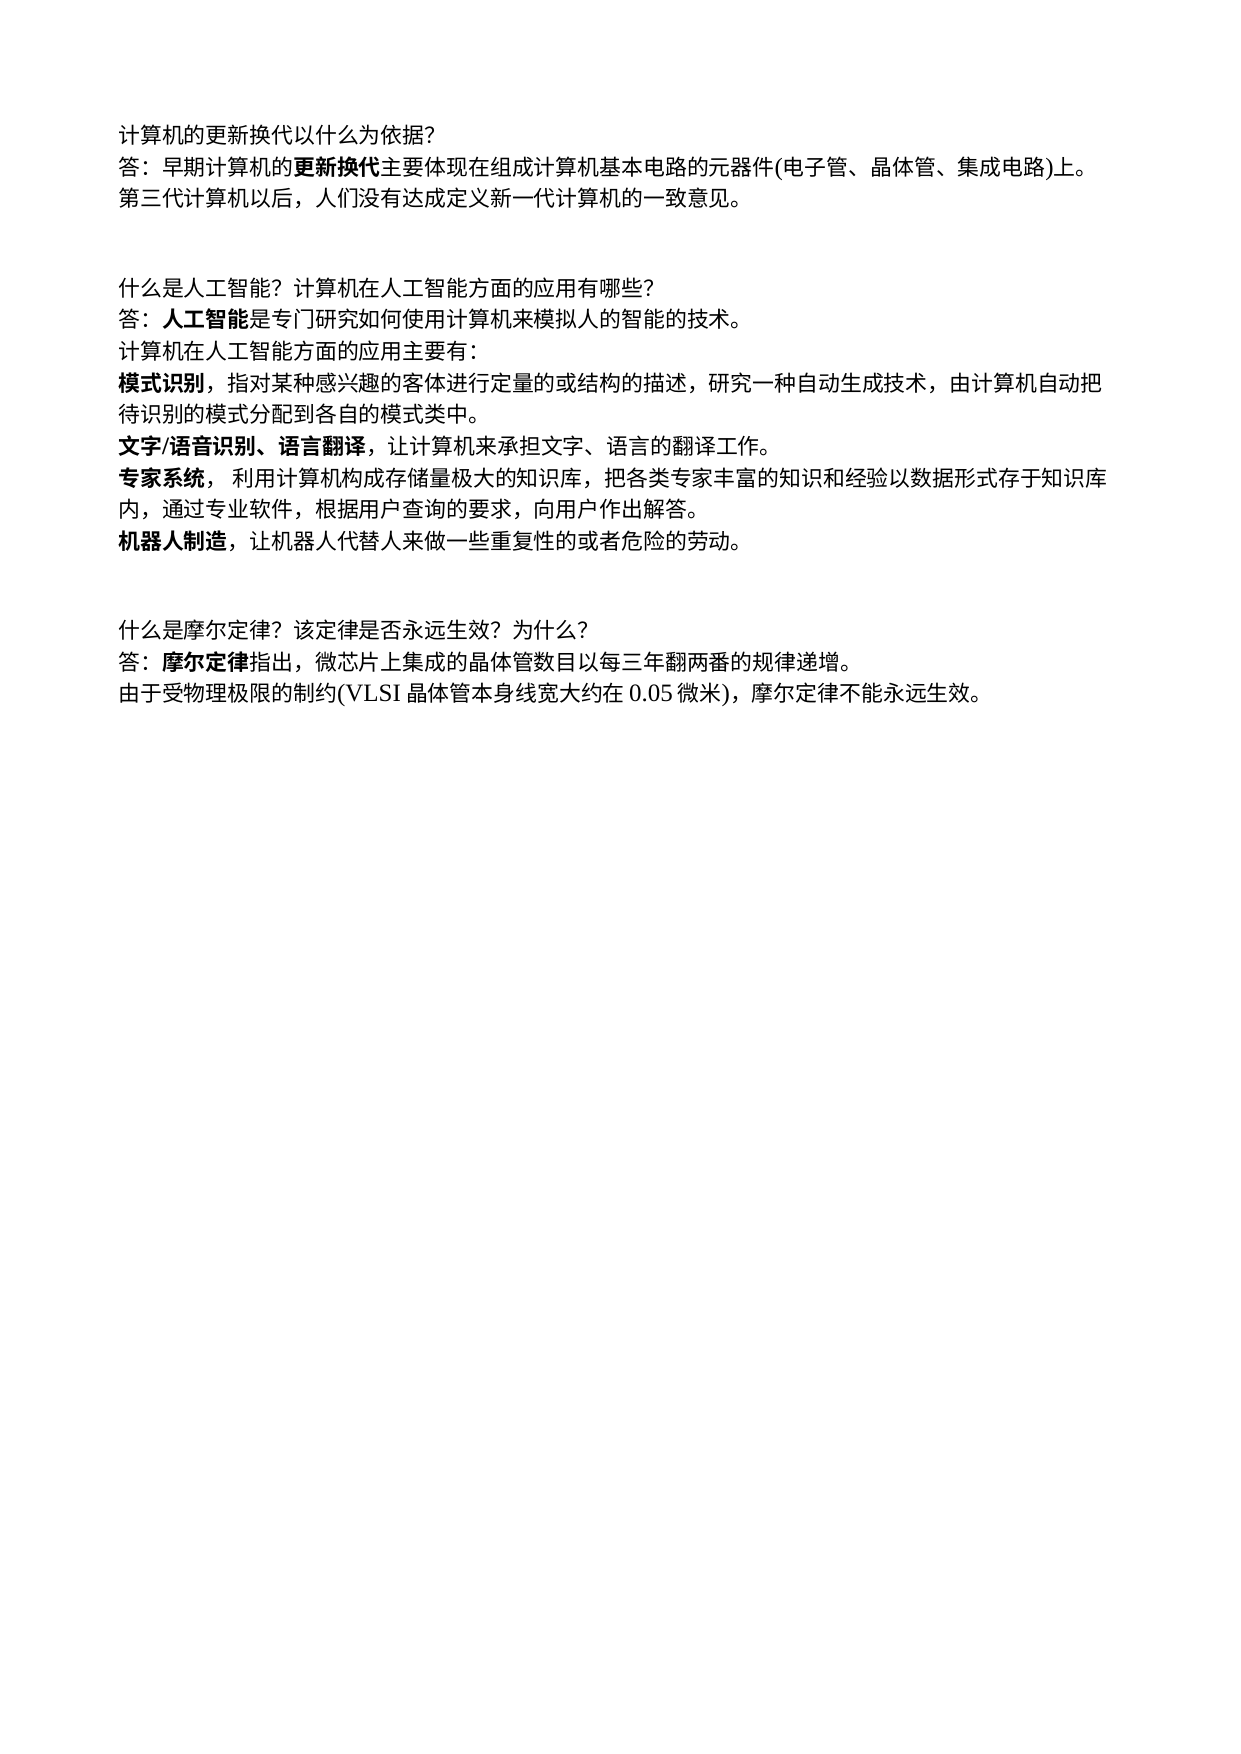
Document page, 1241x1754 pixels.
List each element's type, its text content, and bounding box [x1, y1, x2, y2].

text 什么是摩尔定律？该定律是否永远生效？为什么？ [118, 613, 1122, 645]
text 第三代计算机以后，人们没有达成定义新一代计算机的一致意见。 [118, 181, 1122, 213]
text 什么是人工智能？计算机在人工智能方面的应用有哪些？ [118, 271, 1122, 302]
text 专家系统， 利用计算机构成存储量极大的知识库，把各类专家丰富的知识和经验以数据形式存于知识库内，通过专业软件，根据用户查询的要求，向用户作出解答。 [118, 461, 1122, 524]
text 机器人制造，让机器人代替人来做一些重复性的或者危险的劳动。 [118, 524, 1122, 556]
text 答：人工智能是专门研究如何使用计算机来模拟人的智能的技术。 [118, 302, 1122, 334]
text 答：早期计算机的更新换代主要体现在组成计算机基本电路的元器件(电子管、晶体管、集成电路)上。 [118, 150, 1122, 181]
text 模式识别，指对某种感兴趣的客体进行定量的或结构的描述，研究一种自动生成技术，由计算机自动把待识别的模式分配到各自的模式类中。 [118, 366, 1122, 429]
text 计算机在人工智能方面的应用主要有： [118, 334, 1122, 366]
text 答：摩尔定律指出，微芯片上集成的晶体管数目以每三年翻两番的规律递增。 [118, 645, 1122, 676]
text 计算机的更新换代以什么为依据？ [118, 118, 1122, 150]
text 由于受物理极限的制约(VLSI晶体管本身线宽大约在0.05微米)，摩尔定律不能永远生效。 [118, 676, 1122, 708]
text 文字/语音识别、语言翻译，让计算机来承担文字、语言的翻译工作。 [118, 429, 1122, 461]
